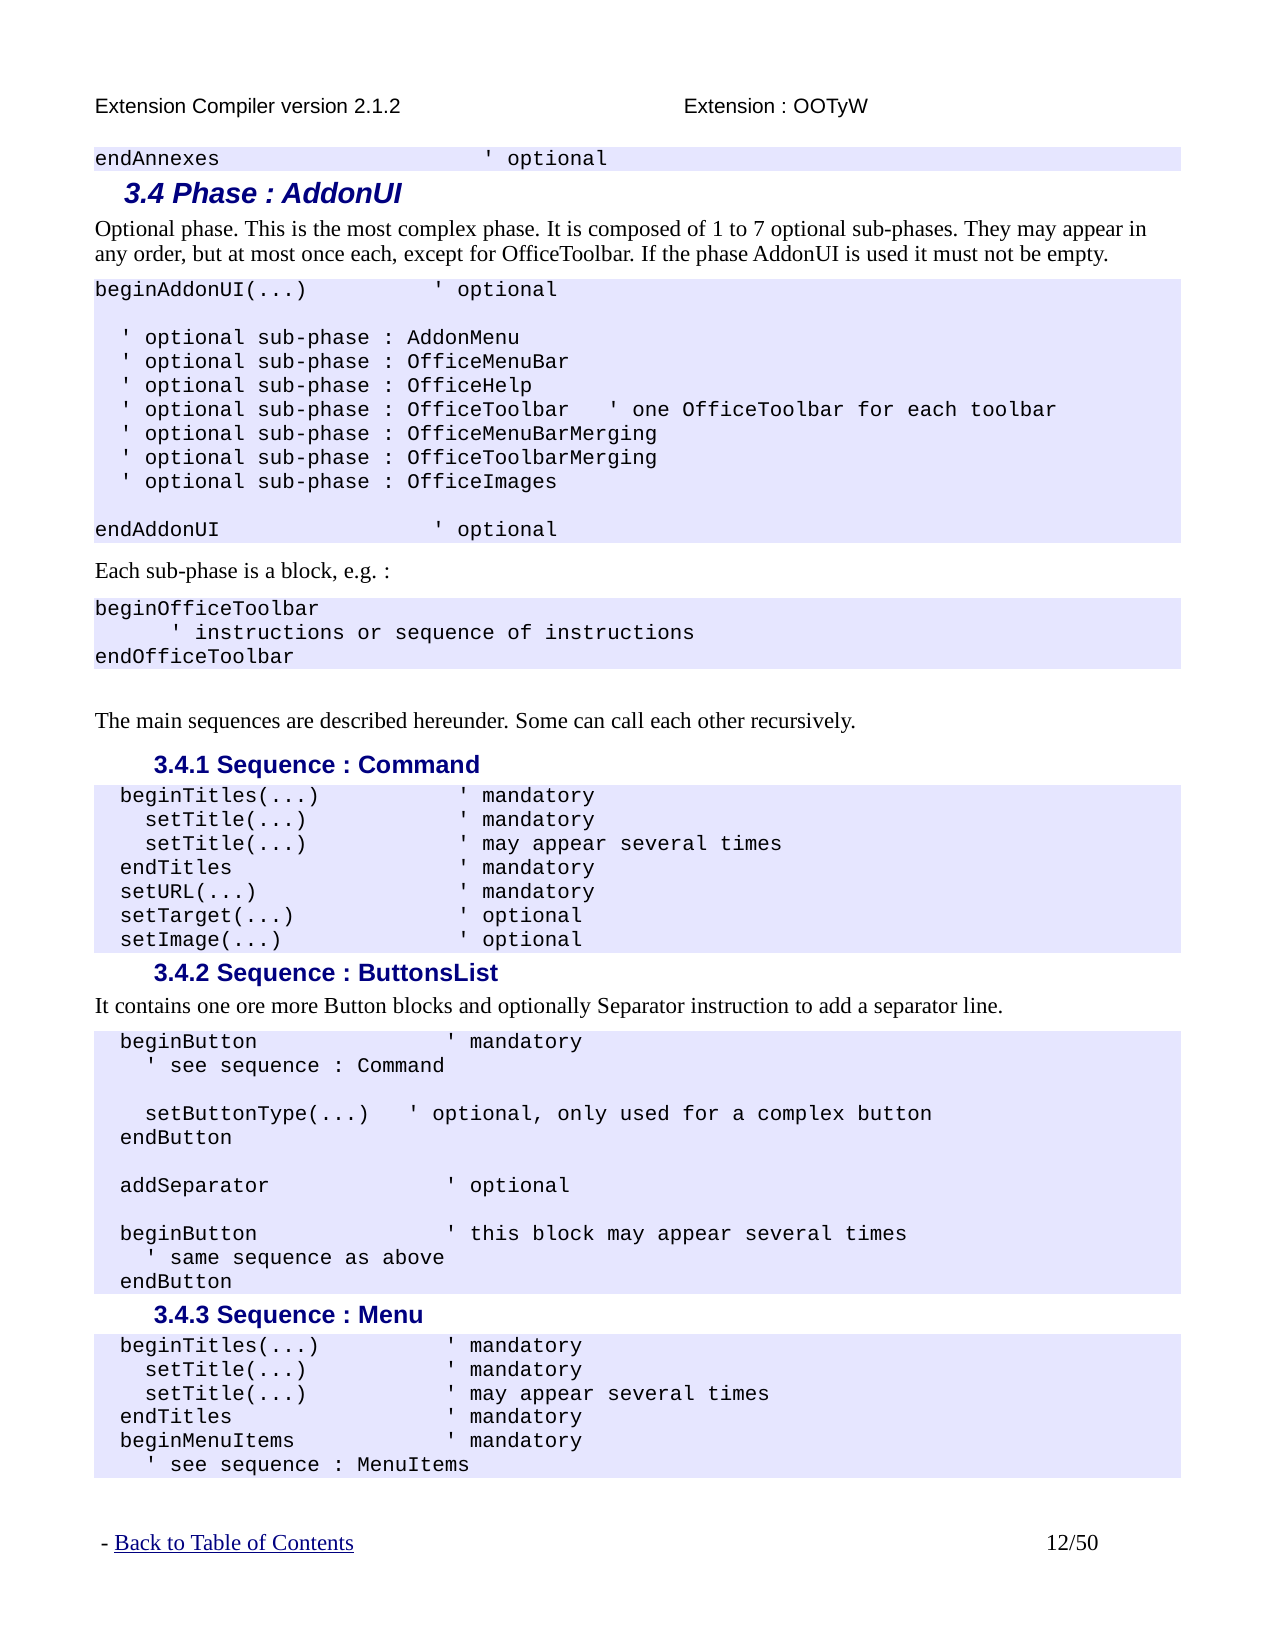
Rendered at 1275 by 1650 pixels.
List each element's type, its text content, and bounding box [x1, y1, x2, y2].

text setButtonType(...) ' optional, only used for a complex button [94, 1103, 1181, 1127]
text beginButton ' mandatory [94, 1031, 1181, 1055]
text ' optional sub-phase : OfficeMenuBarMerging [94, 423, 1181, 447]
text Each sub-phase is a block, e.g. : [94, 557, 1181, 583]
text It contains one ore more Button blocks and optionally Separator instruction to add a separator line. [94, 993, 1181, 1018]
text beginOfficeToolbar [94, 598, 1181, 622]
text endTitles ' mandatory [94, 857, 1181, 881]
text beginButton ' this block may appear several times [94, 1223, 1181, 1247]
text ' see sequence : Command [94, 1055, 1181, 1079]
text Optional phase. This is the most complex phase. It is composed of 1 to 7 optional sub-phases. They may appear in any order, but at most once each, except for OfficeToolbar. If the phase AddonUI is used it must not be empty. [94, 216, 1181, 267]
subtitle Sequence : ButtonsList [153, 959, 1181, 987]
subtitle Sequence : Menu [153, 1301, 1181, 1328]
text ' see sequence : MenuItems [94, 1454, 1181, 1478]
text beginAddonUI(...) ' optional [94, 279, 1181, 303]
text setTitle(...) ' may appear several times [94, 833, 1181, 857]
text beginTitles(...) ' mandatory [94, 785, 1181, 809]
text setTarget(...) ' optional [94, 905, 1181, 929]
text ' optional sub-phase : OfficeMenuBar [94, 351, 1181, 375]
subtitle Sequence : Command [153, 751, 1181, 779]
text endButton [94, 1127, 1181, 1151]
text ' optional sub-phase : OfficeToolbar ' one OfficeToolbar for each toolbar [94, 399, 1181, 423]
subtitle Phase : AddonUI [124, 177, 1181, 210]
text setURL(...) ' mandatory [94, 881, 1181, 905]
text ' instructions or sequence of instructions [94, 622, 1181, 646]
text setTitle(...) ' may appear several times [94, 1382, 1181, 1406]
text addSeparator ' optional [94, 1175, 1181, 1199]
text ' optional sub-phase : OfficeHelp [94, 375, 1181, 399]
text beginMenuItems ' mandatory [94, 1430, 1181, 1454]
text ' optional sub-phase : OfficeImages [94, 471, 1181, 495]
text setImage(...) ' optional [94, 929, 1181, 953]
text The main sequences are described hereunder. Some can call each other recursively. [94, 707, 1181, 733]
text beginTitles(...) ' mandatory [94, 1334, 1181, 1358]
text setTitle(...) ' mandatory [94, 1358, 1181, 1382]
text endAnnexes ' optional [94, 147, 1181, 171]
text endOfficeToolbar [94, 646, 1181, 669]
text ' optional sub-phase : OfficeToolbarMerging [94, 447, 1181, 471]
text ' same sequence as above [94, 1247, 1181, 1271]
text endAddonUI ' optional [94, 519, 1181, 543]
text ' optional sub-phase : AddonMenu [94, 327, 1181, 351]
text endTitles ' mandatory [94, 1406, 1181, 1430]
text endButton [94, 1271, 1181, 1294]
text setTitle(...) ' mandatory [94, 809, 1181, 833]
